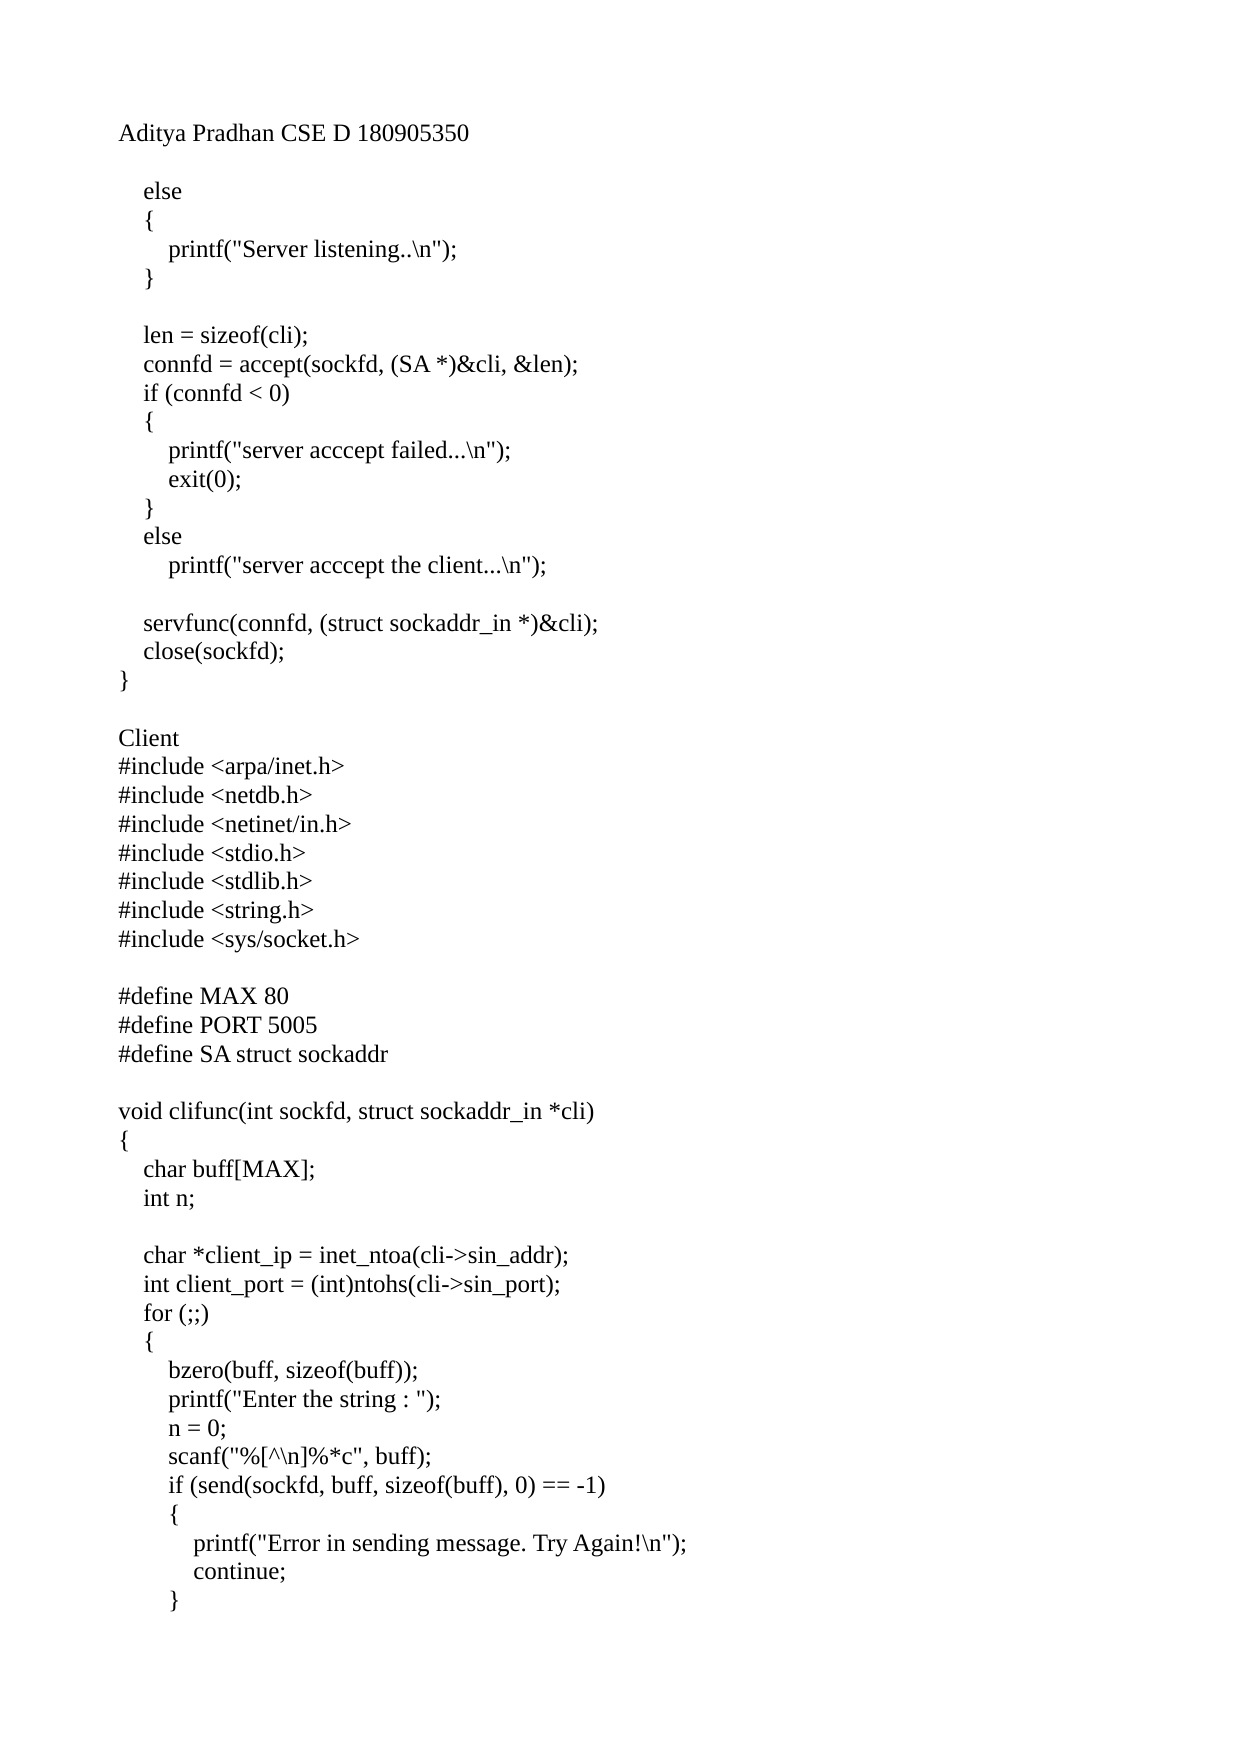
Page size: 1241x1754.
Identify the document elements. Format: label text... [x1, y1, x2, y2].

text printf("server acccept failed...\n"); [118, 435, 1122, 464]
text } [118, 263, 1122, 291]
text bzero(buff, sizeof(buff)); [118, 1355, 1122, 1384]
text Client [118, 723, 1122, 751]
text #include <stdlib.h> [118, 866, 1122, 895]
text else [118, 521, 1122, 550]
text char *client_ip = inet_ntoa(cli->sin_addr); [118, 1240, 1122, 1269]
text #include <netdb.h> [118, 780, 1122, 809]
text } [118, 493, 1122, 521]
text #define MAX 80 [118, 981, 1122, 1010]
text #include <netinet/in.h> [118, 809, 1122, 838]
text { [118, 1499, 1122, 1528]
text #include <stdio.h> [118, 838, 1122, 866]
text for (;;) [118, 1298, 1122, 1326]
text exit(0); [118, 464, 1122, 493]
text printf("Server listening..\n"); [118, 234, 1122, 263]
text close(sockfd); [118, 636, 1122, 665]
text { [118, 1326, 1122, 1355]
text int n; [118, 1183, 1122, 1211]
text printf("server acccept the client...\n"); [118, 550, 1122, 579]
text scanf("%[^\n]%*c", buff); [118, 1441, 1122, 1470]
text #include <string.h> [118, 895, 1122, 924]
text void clifunc(int sockfd, struct sockaddr_in *cli) [118, 1096, 1122, 1125]
text #define PORT 5005 [118, 1010, 1122, 1039]
text if (send(sockfd, buff, sizeof(buff), 0) == -1) [118, 1470, 1122, 1499]
text else [118, 176, 1122, 205]
text #define SA struct sockaddr [118, 1039, 1122, 1068]
text #include <sys/socket.h> [118, 924, 1122, 953]
text { [118, 1125, 1122, 1154]
text n = 0; [118, 1413, 1122, 1441]
text printf("Enter the string : "); [118, 1384, 1122, 1413]
text } [118, 1585, 1122, 1614]
text printf("Error in sending message. Try Again!\n"); [118, 1528, 1122, 1556]
text continue; [118, 1556, 1122, 1585]
text char buff[MAX]; [118, 1154, 1122, 1183]
text } [118, 665, 1122, 694]
text connfd = accept(sockfd, (SA *)&cli, &len); [118, 349, 1122, 378]
text len = sizeof(cli); [118, 320, 1122, 349]
text { [118, 205, 1122, 234]
text int client_port = (int)ntohs(cli->sin_port); [118, 1269, 1122, 1298]
text if (connfd < 0) [118, 378, 1122, 406]
text servfunc(connfd, (struct sockaddr_in *)&cli); [118, 608, 1122, 636]
text #include <arpa/inet.h> [118, 751, 1122, 780]
text { [118, 406, 1122, 435]
